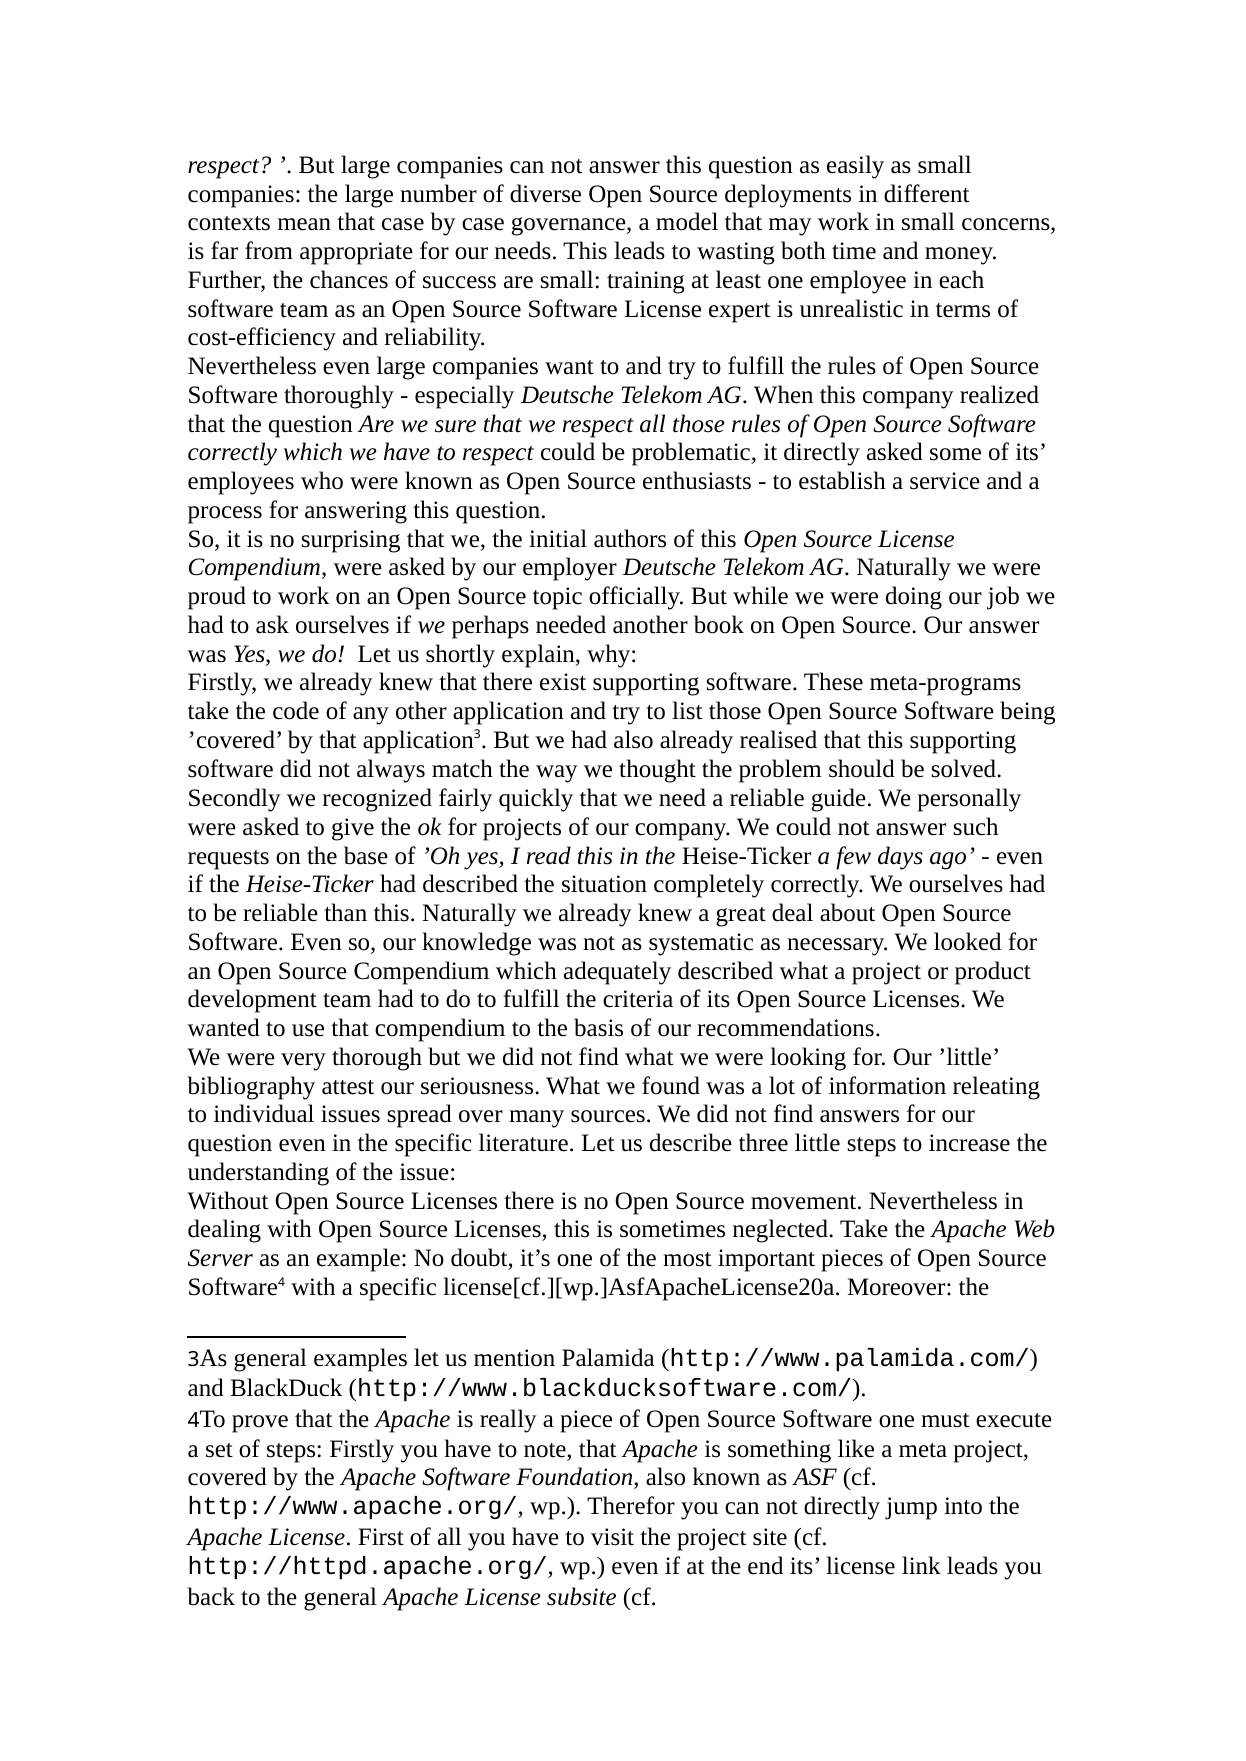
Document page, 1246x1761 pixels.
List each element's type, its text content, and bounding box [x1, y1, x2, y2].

text So, it is no surprising that we, the initial authors of this Open Source License Compendium, were asked by our employer Deutsche Telekom AG. Naturally we were proud to work on an Open Source topic officially. But while we were doing our job we had to ask ourselves if we perhaps needed another book on Open Source. Our answer was Yes, we do! Let us shortly explain, why: [187, 524, 1058, 667]
text As general examples let us mention Palamida (http://www.palamida.com/) and BlackDuck (http://www.blackducksoftware.com/). [187, 1343, 1058, 1404]
text We were very thorough but we did not find what we were looking for. Our ’little’ bibliography attest our seriousness. What we found was a lot of information releating to individual issues spread over many sources. We did not find answers for our question even in the specific literature. Let us describe three little steps to increase the understanding of the issue: [187, 1042, 1058, 1186]
text Without Open Source Licenses there is no Open Source movement. Nevertheless in dealing with Open Source Licenses, this is sometimes neglected. Take the Apache Web Server as an example: No doubt, it’s one of the most important pieces of Open Source Software with a specific license[cf.][wp.]AsfApacheLicense20a. Moreover: the [187, 1186, 1058, 1301]
text Firstly, we already knew that there exist supporting software. These meta-pro­grams take the code of any other application and try to list those Open Source Software being ’covered’ by that application. But we had also already realised that this supporting software did not always match the way we thought the problem should be solved. Secondly we recognized fairly quickly that we need a reliable guide. We personally were asked to give the ok for projects of our company. We could not answer such requests on the base of ’Oh yes, I read this in the Heise-Ticker a few days ago’ - even if the Heise-Ticker had described the situation completely correctly. We ourselves had to be reliable than this. Naturally we already knew a great deal about Open Source Software. Even so, our knowledge was not as systematic as necessary. We looked for an Open Source Compendium which adequately described what a project or product development team had to do to fulfill the criteria of its Open Source Licenses. We wanted to use that compendium to the basis of our recommendations. [187, 667, 1058, 1042]
text respect? ’. But large companies can not answer this question as easily as small companies: the large number of diverse Open Source deployments in different contexts mean that case by case governance, a model that may work in small concerns, is far from appropriate for our needs. This leads to wasting both time and money. Further, the chances of success are small: training at least one employee in each software team as an Open Source Software License expert is unrealistic in terms of cost-efficiency and reliability. [187, 150, 1058, 351]
text To prove that the Apache is really a piece of Open Source Software one must execute a set of steps: Firstly you have to note, that Apache is something like a meta project, covered by the Apache Software Foundation, also known as ASF (cf. http://www.apache.org/, wp.). Therefor you can not directly jump into the Apache License. First of all you have to visit the project site (cf. http://httpd.apache.org/, wp.) even if at the end its’ license link leads you back to the general Apache License subsite (cf. [187, 1404, 1058, 1610]
text Nevertheless even large companies want to and try to fulfill the rules of Open Source Software thoroughly - especially Deutsche Telekom AG. When this company realized that the question Are we sure that we respect all those rules of Open Source Software correctly which we have to respect could be problematic, it directly asked some of its’ employees who were known as Open Source enthusiasts - to establish a service and a process for answering this question. [187, 351, 1058, 524]
